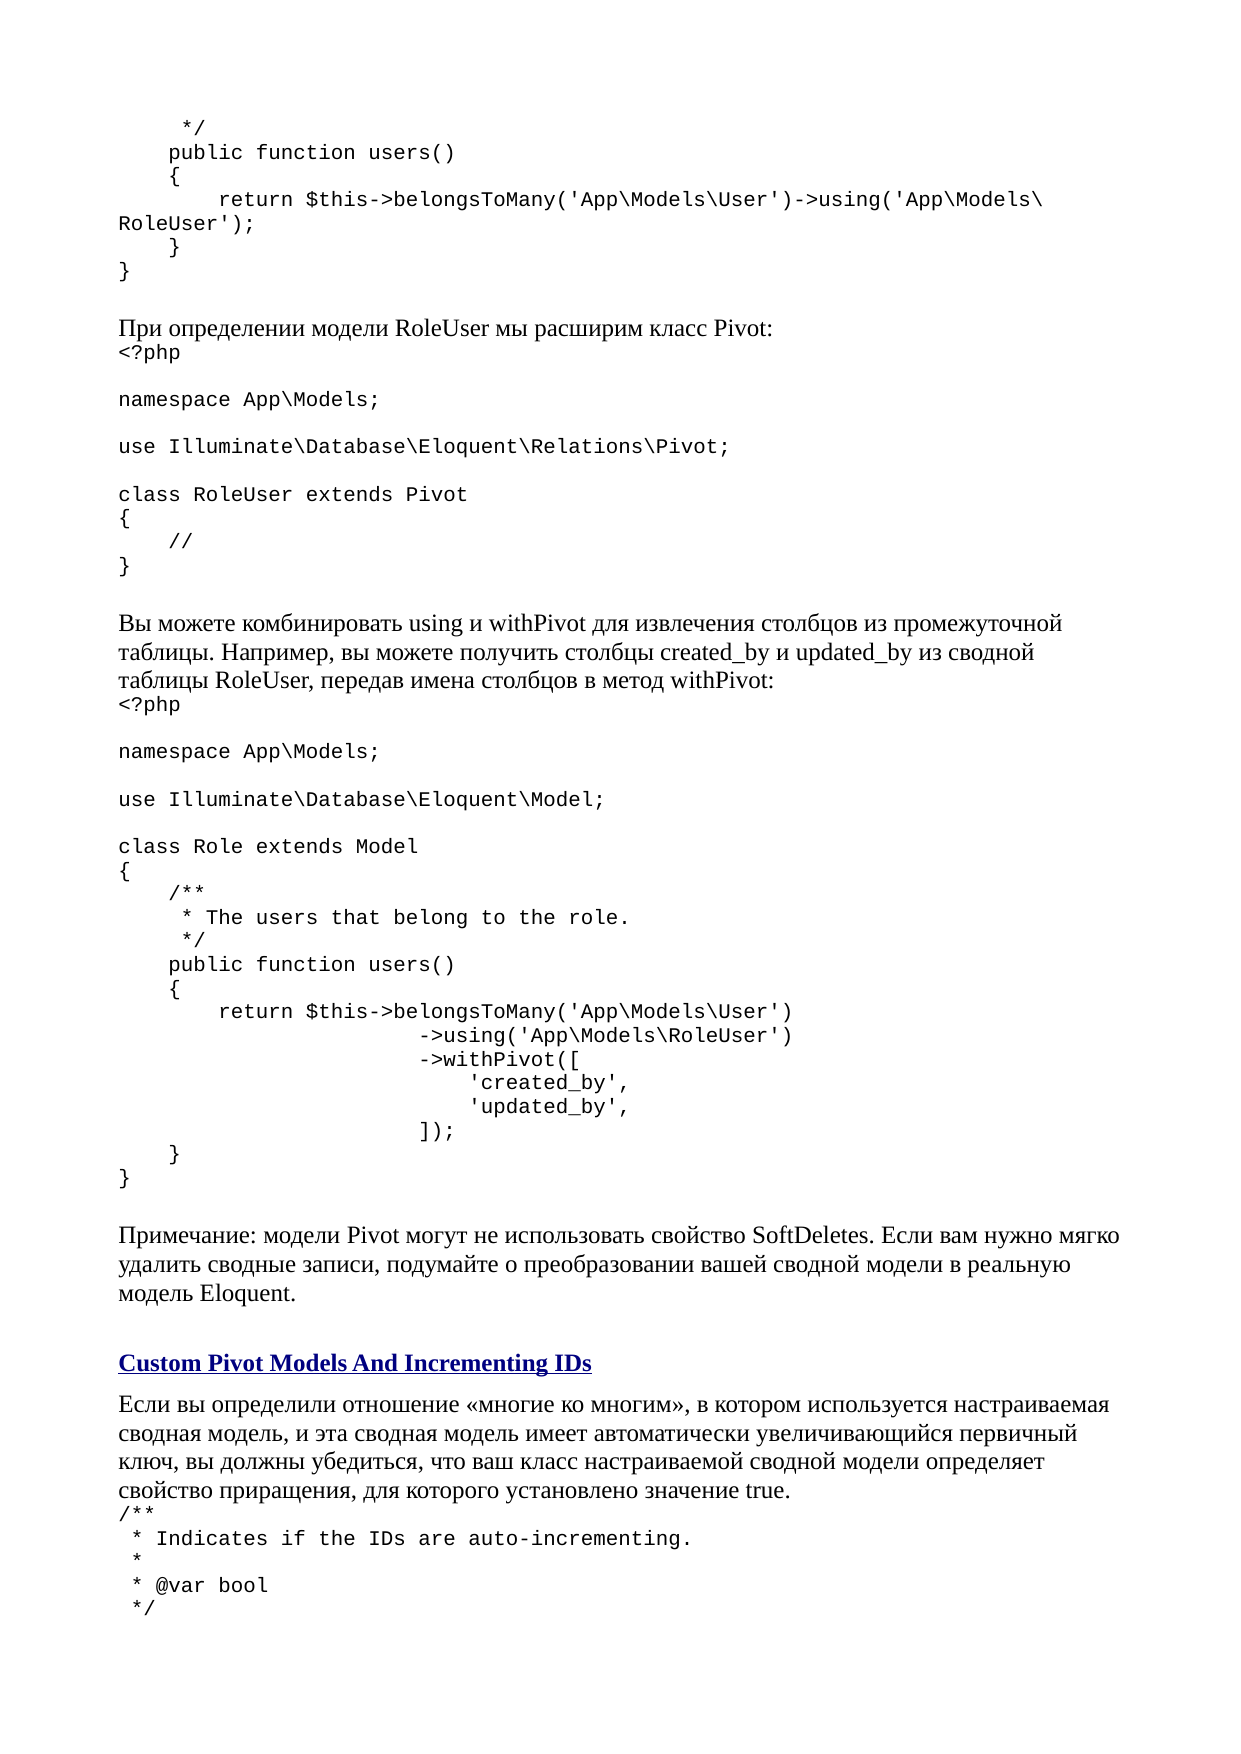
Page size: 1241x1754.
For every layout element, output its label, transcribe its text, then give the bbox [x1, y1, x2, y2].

text } [118, 1143, 1122, 1167]
text 'updated_by', [118, 1096, 1122, 1120]
subtitle Custom Pivot Models And Incrementing IDs [118, 1348, 1122, 1376]
text Примечание: модели Pivot могут не использовать свойство SoftDeletes. Если вам нужно мягко удалить сводные записи, подумайте о преобразовании вашей сводной модели в реальную модель Eloquent. [118, 1220, 1122, 1306]
text */ [118, 931, 1122, 954]
text public function users() [118, 954, 1122, 978]
text Если вы определили отношение «многие ко многим», в котором используется настраиваемая сводная модель, и эта сводная модель имеет автоматически увеличивающийся первичный ключ, вы должны убедиться, что ваш класс настраиваемой сводной модели определяет свойство приращения, для которого установлено значение true. [118, 1389, 1122, 1504]
text { [118, 507, 1122, 531]
text } [118, 260, 1122, 284]
text } [118, 236, 1122, 260]
text При определении модели RoleUser мы расширим класс Pivot: [118, 313, 1122, 342]
text * @var bool [118, 1575, 1122, 1598]
text * Indicates if the IDs are auto-incrementing. [118, 1527, 1122, 1551]
text ->withPivot([ [118, 1049, 1122, 1072]
text * [118, 1551, 1122, 1575]
text { [118, 859, 1122, 883]
text { [118, 978, 1122, 1001]
text /** [118, 1504, 1122, 1527]
text use Illuminate\Database\Eloquent\Relations\Pivot; [118, 436, 1122, 460]
text return $this->belongsToMany('App\Models\User')->using('App\Models\RoleUser'); [118, 189, 1122, 236]
text ->using('App\Models\RoleUser') [118, 1025, 1122, 1049]
text <?php [118, 694, 1122, 718]
text * The users that belong to the role. [118, 907, 1122, 931]
text */ [118, 118, 1122, 142]
text <?php [118, 342, 1122, 366]
text */ [118, 1598, 1122, 1622]
text namespace App\Models; [118, 389, 1122, 413]
text public function users() [118, 142, 1122, 165]
text // [118, 531, 1122, 555]
text /** [118, 883, 1122, 907]
text namespace App\Models; [118, 741, 1122, 765]
text class RoleUser extends Pivot [118, 484, 1122, 507]
text } [118, 555, 1122, 578]
text class Role extends Model [118, 836, 1122, 859]
text { [118, 165, 1122, 189]
text Вы можете комбинировать using и withPivot для извлечения столбцов из промежуточной таблицы. Например, вы можете получить столбцы created_by и updated_by из сводной таблицы RoleUser, передав имена столбцов в метод withPivot: [118, 608, 1122, 694]
text 'created_by', [118, 1072, 1122, 1096]
text return $this->belongsToMany('App\Models\User') [118, 1001, 1122, 1025]
text use Illuminate\Database\Eloquent\Model; [118, 789, 1122, 812]
text } [118, 1167, 1122, 1191]
text ]); [118, 1120, 1122, 1143]
